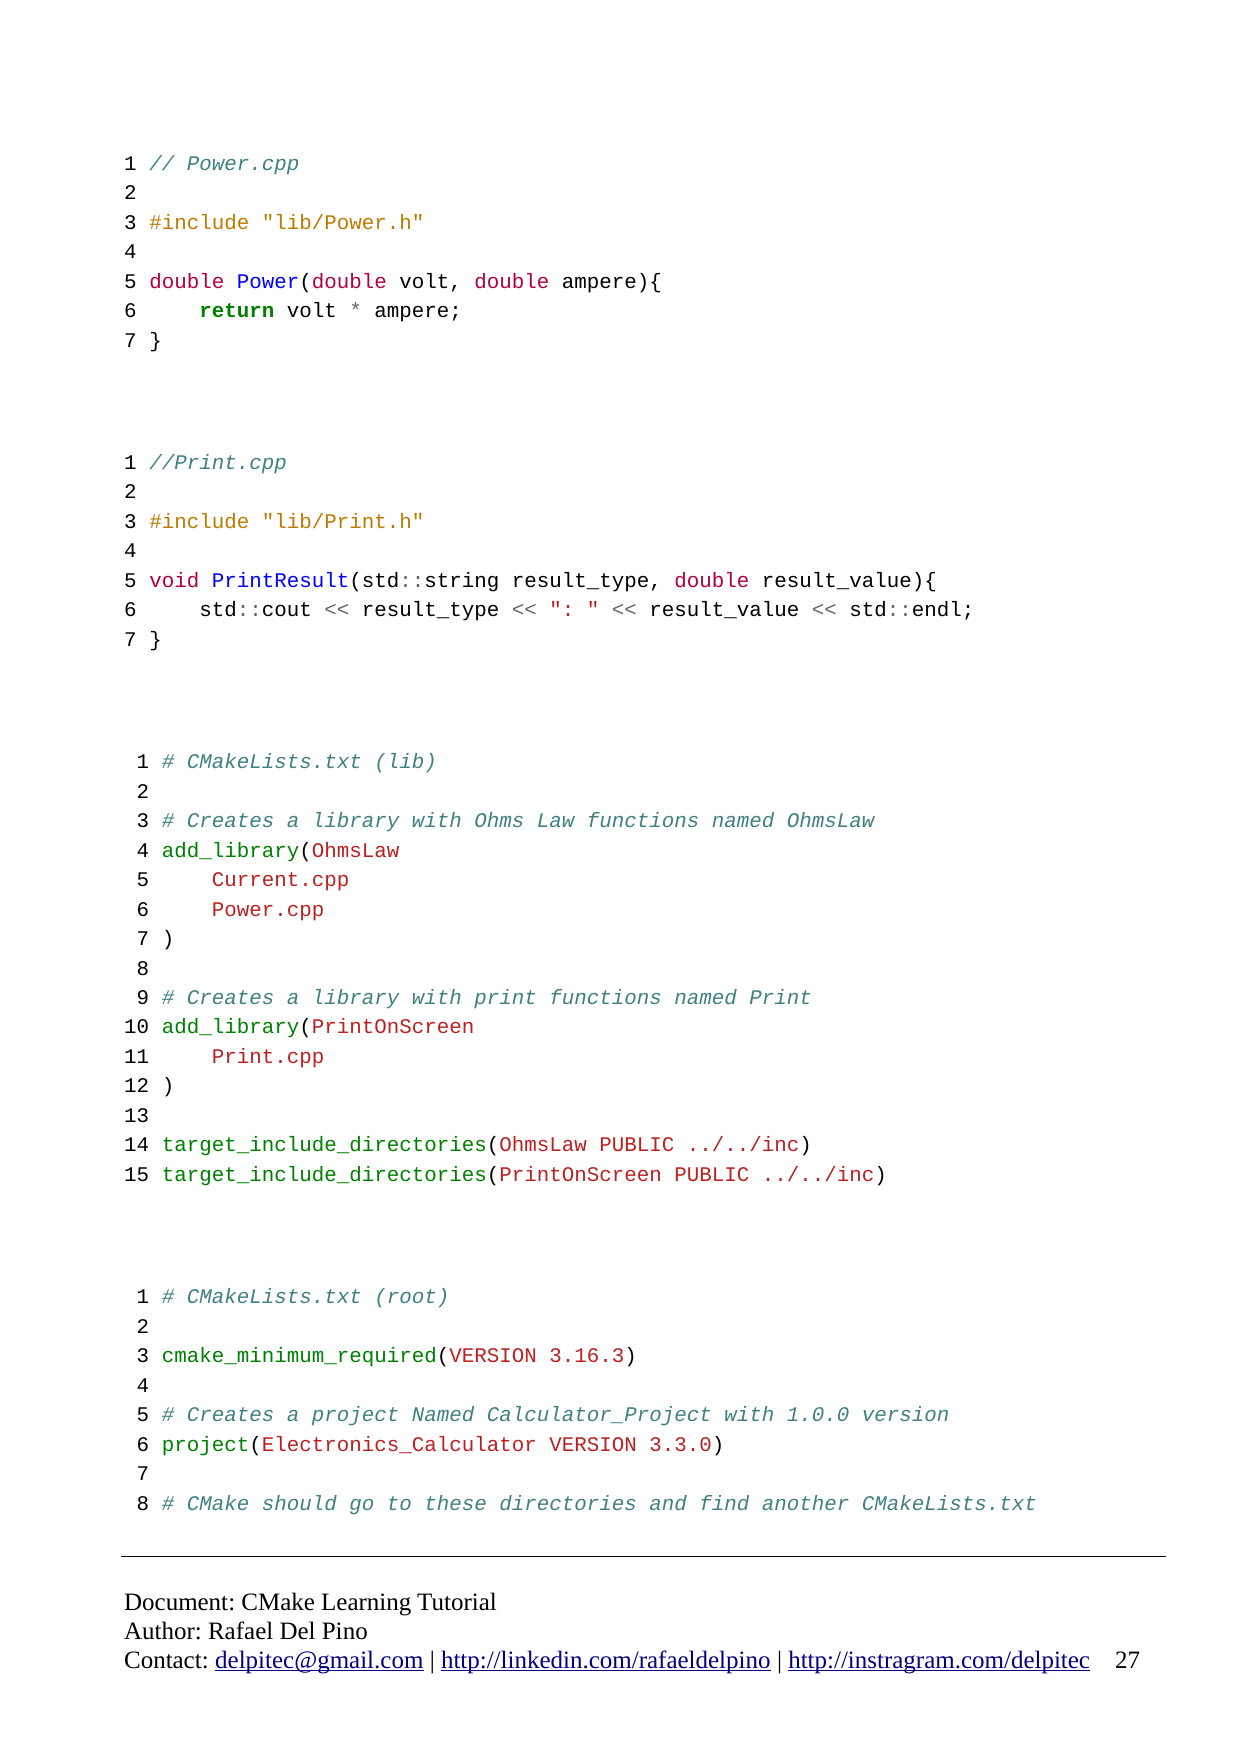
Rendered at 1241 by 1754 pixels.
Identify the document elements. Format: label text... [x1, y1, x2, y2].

table_header //Print.cpp #include "lib/Print.h" void PrintResult(std::string result_type, double result_value){ std::cout << result_type << ": " << result_value << std::endl; } [146, 449, 1178, 691]
table_header 1 2 3 4 5 6 7 [121, 449, 146, 691]
table_header 1 2 3 4 5 6 7 8 [121, 1284, 159, 1525]
table_header // Power.cpp #include "lib/Power.h" double Power(double volt, double ampere){ return volt * ampere; } [146, 150, 1178, 392]
table_header # CMakeLists.txt (lib) # Creates a library with Ohms Law functions named OhmsLaw add_library(OhmsLaw Current.cpp Power.cpp ) # Creates a library with print functions named Print add_library(PrintOnScreen Print.cpp ) target_include_directories(OhmsLaw PUBLIC ../../inc) target_include_directories(PrintOnScreen PUBLIC ../../inc) [159, 748, 1178, 1226]
table_header 1 2 3 4 5 6 7 [121, 150, 146, 392]
table_header 1 2 3 4 5 6 7 8 9 10 11 12 13 14 15 [121, 748, 159, 1226]
table_header # CMakeLists.txt (root) cmake_minimum_required(VERSION 3.16.3) # Creates a project Named Calculator_Project with 1.0.0 version project(Electronics_Calculator VERSION 3.3.0) # CMake should go to these directories and find another CMakeLists.txt [159, 1284, 1183, 1525]
